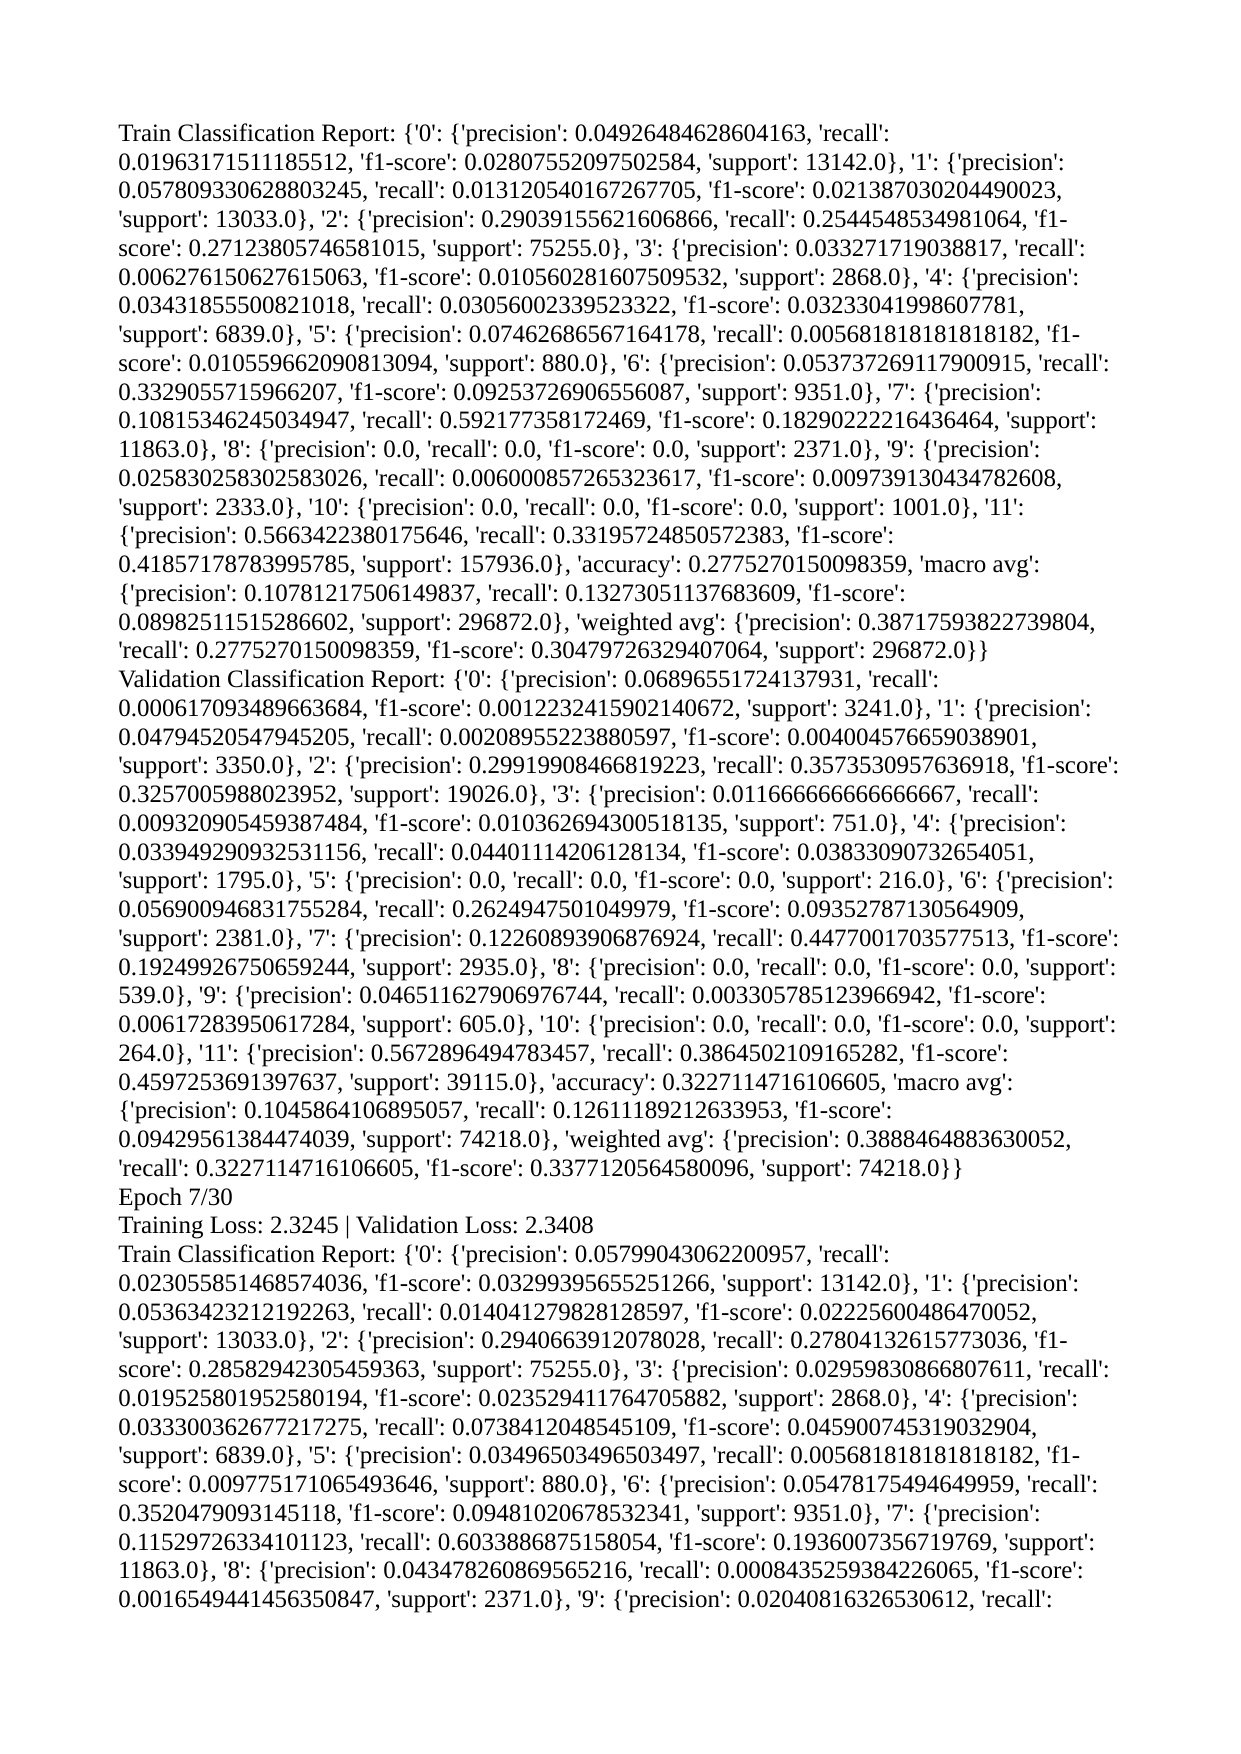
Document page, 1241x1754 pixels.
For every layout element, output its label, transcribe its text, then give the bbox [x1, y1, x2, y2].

text Train Classification Report: {'0': {'precision': 0.05799043062200957, 'recall': 0.023055851468574036, 'f1-score': 0.03299395655251266, 'support': 13142.0}, '1': {'precision': 0.05363423212192263, 'recall': 0.014041279828128597, 'f1-score': 0.02225600486470052, 'support': 13033.0}, '2': {'precision': 0.2940663912078028, 'recall': 0.27804132615773036, 'f1-score': 0.28582942305459363, 'support': 75255.0}, '3': {'precision': 0.02959830866807611, 'recall': 0.019525801952580194, 'f1-score': 0.023529411764705882, 'support': 2868.0}, '4': {'precision': 0.033300362677217275, 'recall': 0.0738412048545109, 'f1-score': 0.045900745319032904, 'support': 6839.0}, '5': {'precision': 0.03496503496503497, 'recall': 0.005681818181818182, 'f1-score': 0.009775171065493646, 'support': 880.0}, '6': {'precision': 0.05478175494649959, 'recall': 0.3520479093145118, 'f1-score': 0.09481020678532341, 'support': 9351.0}, '7': {'precision': 0.11529726334101123, 'recall': 0.6033886875158054, 'f1-score': 0.1936007356719769, 'support': 11863.0}, '8': {'precision': 0.043478260869565216, 'recall': 0.0008435259384226065, 'f1-score': 0.0016549441456350847, 'support': 2371.0}, '9': {'precision': 0.02040816326530612, 'recall': [118, 1239, 1122, 1613]
text Training Loss: 2.3245 | Validation Loss: 2.3408 [118, 1211, 1122, 1239]
text Validation Classification Report: {'0': {'precision': 0.06896551724137931, 'recall': 0.000617093489663684, 'f1-score': 0.0012232415902140672, 'support': 3241.0}, '1': {'precision': 0.04794520547945205, 'recall': 0.00208955223880597, 'f1-score': 0.004004576659038901, 'support': 3350.0}, '2': {'precision': 0.29919908466819223, 'recall': 0.3573530957636918, 'f1-score': 0.3257005988023952, 'support': 19026.0}, '3': {'precision': 0.011666666666666667, 'recall': 0.009320905459387484, 'f1-score': 0.010362694300518135, 'support': 751.0}, '4': {'precision': 0.033949290932531156, 'recall': 0.04401114206128134, 'f1-score': 0.03833090732654051, 'support': 1795.0}, '5': {'precision': 0.0, 'recall': 0.0, 'f1-score': 0.0, 'support': 216.0}, '6': {'precision': 0.056900946831755284, 'recall': 0.2624947501049979, 'f1-score': 0.09352787130564909, 'support': 2381.0}, '7': {'precision': 0.12260893906876924, 'recall': 0.4477001703577513, 'f1-score': 0.19249926750659244, 'support': 2935.0}, '8': {'precision': 0.0, 'recall': 0.0, 'f1-score': 0.0, 'support': 539.0}, '9': {'precision': 0.046511627906976744, 'recall': 0.003305785123966942, 'f1-score': 0.00617283950617284, 'support': 605.0}, '10': {'precision': 0.0, 'recall': 0.0, 'f1-score': 0.0, 'support': 264.0}, '11': {'precision': 0.5672896494783457, 'recall': 0.3864502109165282, 'f1-score': 0.4597253691397637, 'support': 39115.0}, 'accuracy': 0.3227114716106605, 'macro avg': {'precision': 0.1045864106895057, 'recall': 0.12611189212633953, 'f1-score': 0.09429561384474039, 'support': 74218.0}, 'weighted avg': {'precision': 0.3888464883630052, 'recall': 0.3227114716106605, 'f1-score': 0.3377120564580096, 'support': 74218.0}} [118, 664, 1122, 1182]
text Train Classification Report: {'0': {'precision': 0.04926484628604163, 'recall': 0.01963171511185512, 'f1-score': 0.02807552097502584, 'support': 13142.0}, '1': {'precision': 0.057809330628803245, 'recall': 0.013120540167267705, 'f1-score': 0.021387030204490023, 'support': 13033.0}, '2': {'precision': 0.29039155621606866, 'recall': 0.2544548534981064, 'f1-score': 0.27123805746581015, 'support': 75255.0}, '3': {'precision': 0.033271719038817, 'recall': 0.006276150627615063, 'f1-score': 0.010560281607509532, 'support': 2868.0}, '4': {'precision': 0.03431855500821018, 'recall': 0.03056002339523322, 'f1-score': 0.03233041998607781, 'support': 6839.0}, '5': {'precision': 0.07462686567164178, 'recall': 0.005681818181818182, 'f1-score': 0.010559662090813094, 'support': 880.0}, '6': {'precision': 0.053737269117900915, 'recall': 0.3329055715966207, 'f1-score': 0.09253726906556087, 'support': 9351.0}, '7': {'precision': 0.10815346245034947, 'recall': 0.592177358172469, 'f1-score': 0.18290222216436464, 'support': 11863.0}, '8': {'precision': 0.0, 'recall': 0.0, 'f1-score': 0.0, 'support': 2371.0}, '9': {'precision': 0.025830258302583026, 'recall': 0.006000857265323617, 'f1-score': 0.009739130434782608, 'support': 2333.0}, '10': {'precision': 0.0, 'recall': 0.0, 'f1-score': 0.0, 'support': 1001.0}, '11': {'precision': 0.5663422380175646, 'recall': 0.33195724850572383, 'f1-score': 0.41857178783995785, 'support': 157936.0}, 'accuracy': 0.2775270150098359, 'macro avg': {'precision': 0.10781217506149837, 'recall': 0.13273051137683609, 'f1-score': 0.08982511515286602, 'support': 296872.0}, 'weighted avg': {'precision': 0.38717593822739804, 'recall': 0.2775270150098359, 'f1-score': 0.30479726329407064, 'support': 296872.0}} [118, 118, 1122, 664]
text Epoch 7/30 [118, 1182, 1122, 1211]
